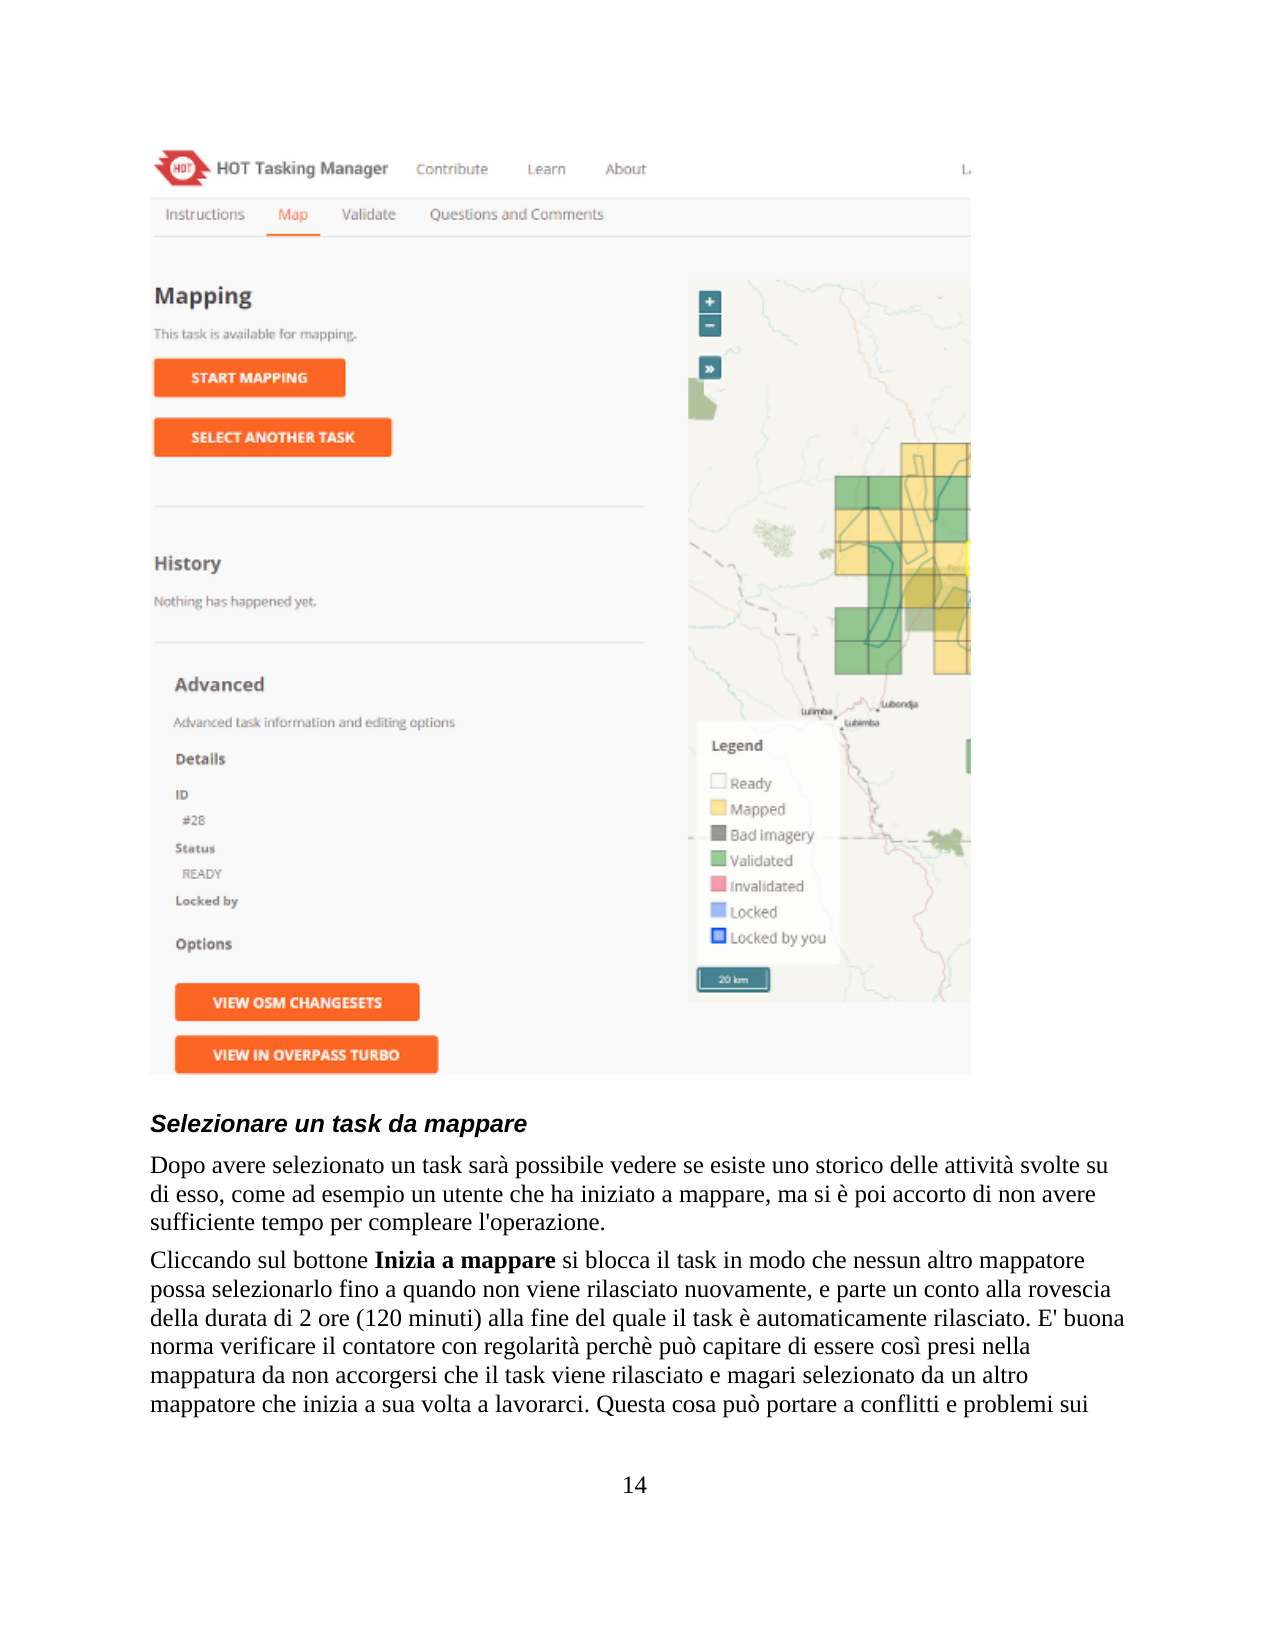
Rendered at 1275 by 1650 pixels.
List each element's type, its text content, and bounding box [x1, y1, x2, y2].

text Cliccando sul bottone Inizia a mappare si blocca il task in modo che nessun altro mappatore possa selezionarlo fino a quando non viene rilasciato nuovamente, e parte un conto alla rovescia della durata di 2 ore (120 minuti) alla fine del quale il task è automaticamente rilasciato. E' buona norma verificare il contatore con regolarità perchè può capitare di essere così presi nella mappatura da non accorgersi che il task viene rilasciato e magari selezionato da un altro mappatore che inizia a sua volta a lavorarci. Questa cosa può portare a conflitti e problemi sui [150, 1245, 1125, 1418]
picture [150, 150, 971, 1075]
text Dopo avere selezionato un task sarà possibile vedere se esiste uno storico delle attività svolte su di esso, come ad esempio un utente che ha iniziato a mappare, ma si è poi accorto di non avere sufficiente tempo per compleare l'operazione. [150, 1150, 1125, 1236]
subtitle Selezionare un task da mappare [150, 1109, 1125, 1137]
